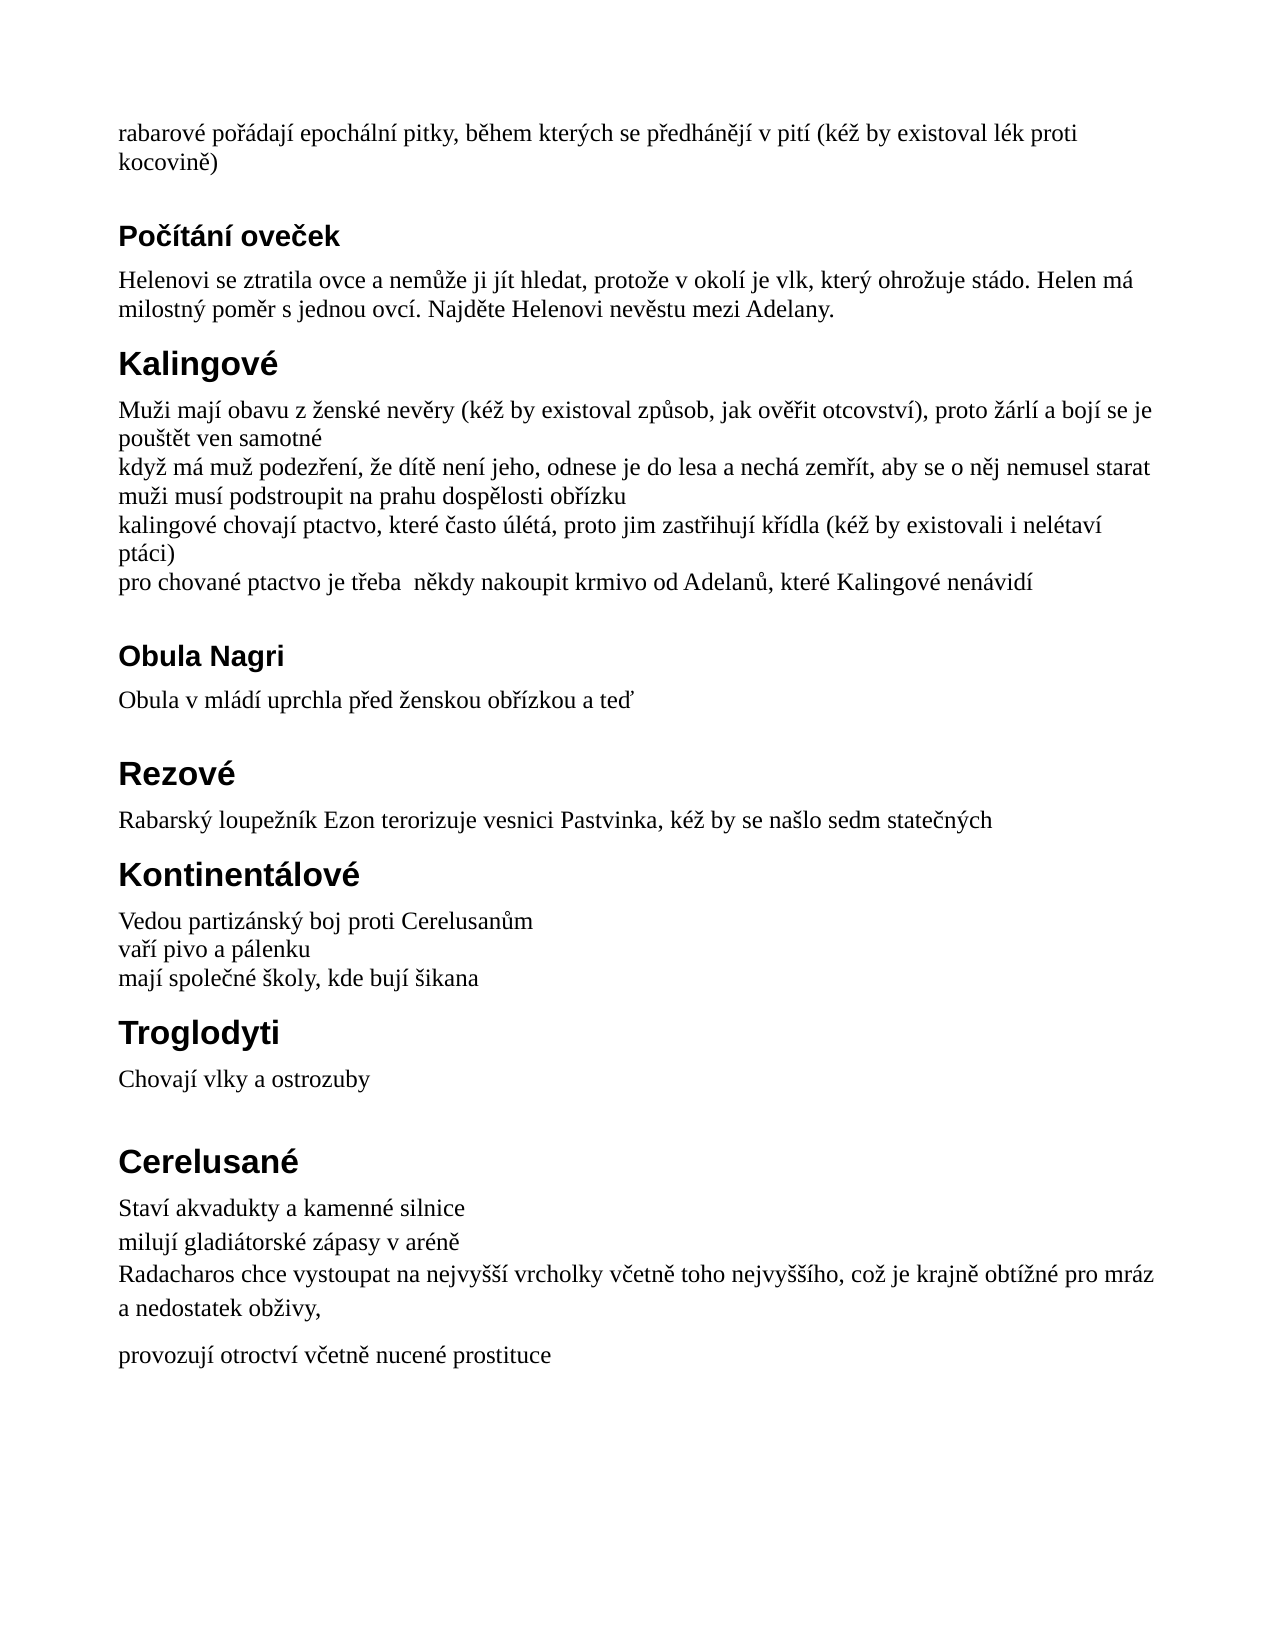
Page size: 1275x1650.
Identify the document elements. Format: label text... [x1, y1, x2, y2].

text vaří pivo a pálenku [118, 934, 1157, 963]
subtitle Cerelusané [118, 1142, 1157, 1181]
text pro chované ptactvo je třeba někdy nakoupit krmivo od Adelanů, které Kalingové nenávidí [118, 567, 1157, 596]
text provozují otroctví včetně nucené prostituce [118, 1340, 1157, 1369]
text Obula v mládí uprchla před ženskou obřízkou a teď [118, 686, 1157, 714]
subtitle Troglodyti [118, 1013, 1157, 1052]
subtitle Kontinentálové [118, 855, 1157, 893]
text Vedou partizánský boj proti Cerelusanům [118, 906, 1157, 934]
text Helenovi se ztratila ovce a nemůže ji jít hledat, protože v okolí je vlk, který ohrožuje stádo. Helen má milostný poměr s jednou ovcí. Najděte Helenovi nevěstu mezi Adelany. [118, 265, 1157, 323]
subtitle Počítání oveček [118, 219, 1157, 253]
text kalingové chovají ptactvo, které často úlétá, proto jim zastřihují křídla (kéž by existovali i nelétaví ptáci) [118, 510, 1157, 567]
text když má muž podezření, že dítě není jeho, odnese je do lesa a nechá zemřít, aby se o něj nemusel starat [118, 452, 1157, 481]
subtitle Kalingové [118, 343, 1157, 382]
text Rabarský loupežník Ezon terorizuje vesnici Pastvinka, kéž by se našlo sedm statečných [118, 805, 1157, 834]
text muži musí podstroupit na prahu dospělosti obřízku [118, 481, 1157, 510]
subtitle Obula Nagri [118, 639, 1157, 673]
text rabarové pořádají epochální pitky, během kterých se předhánějí v pití (kéž by existoval lék proti kocovině) [118, 118, 1157, 176]
text mají společné školy, kde bují šikana [118, 963, 1157, 992]
text Chovají vlky a ostrozuby [118, 1064, 1157, 1093]
subtitle Rezové [118, 754, 1157, 793]
text Staví akvadukty a kamenné silnice milují gladiátorské zápasy v aréně Radacharos chce vystoupat na nejvyšší vrcholky včetně toho nejvyššího, což je krajně obtížné pro mráz a nedostatek obživy, [118, 1193, 1157, 1321]
text Muži mají obavu z ženské nevěry (kéž by existoval způsob, jak ověřit otcovství), proto žárlí a bojí se je pouštět ven samotné [118, 395, 1157, 452]
